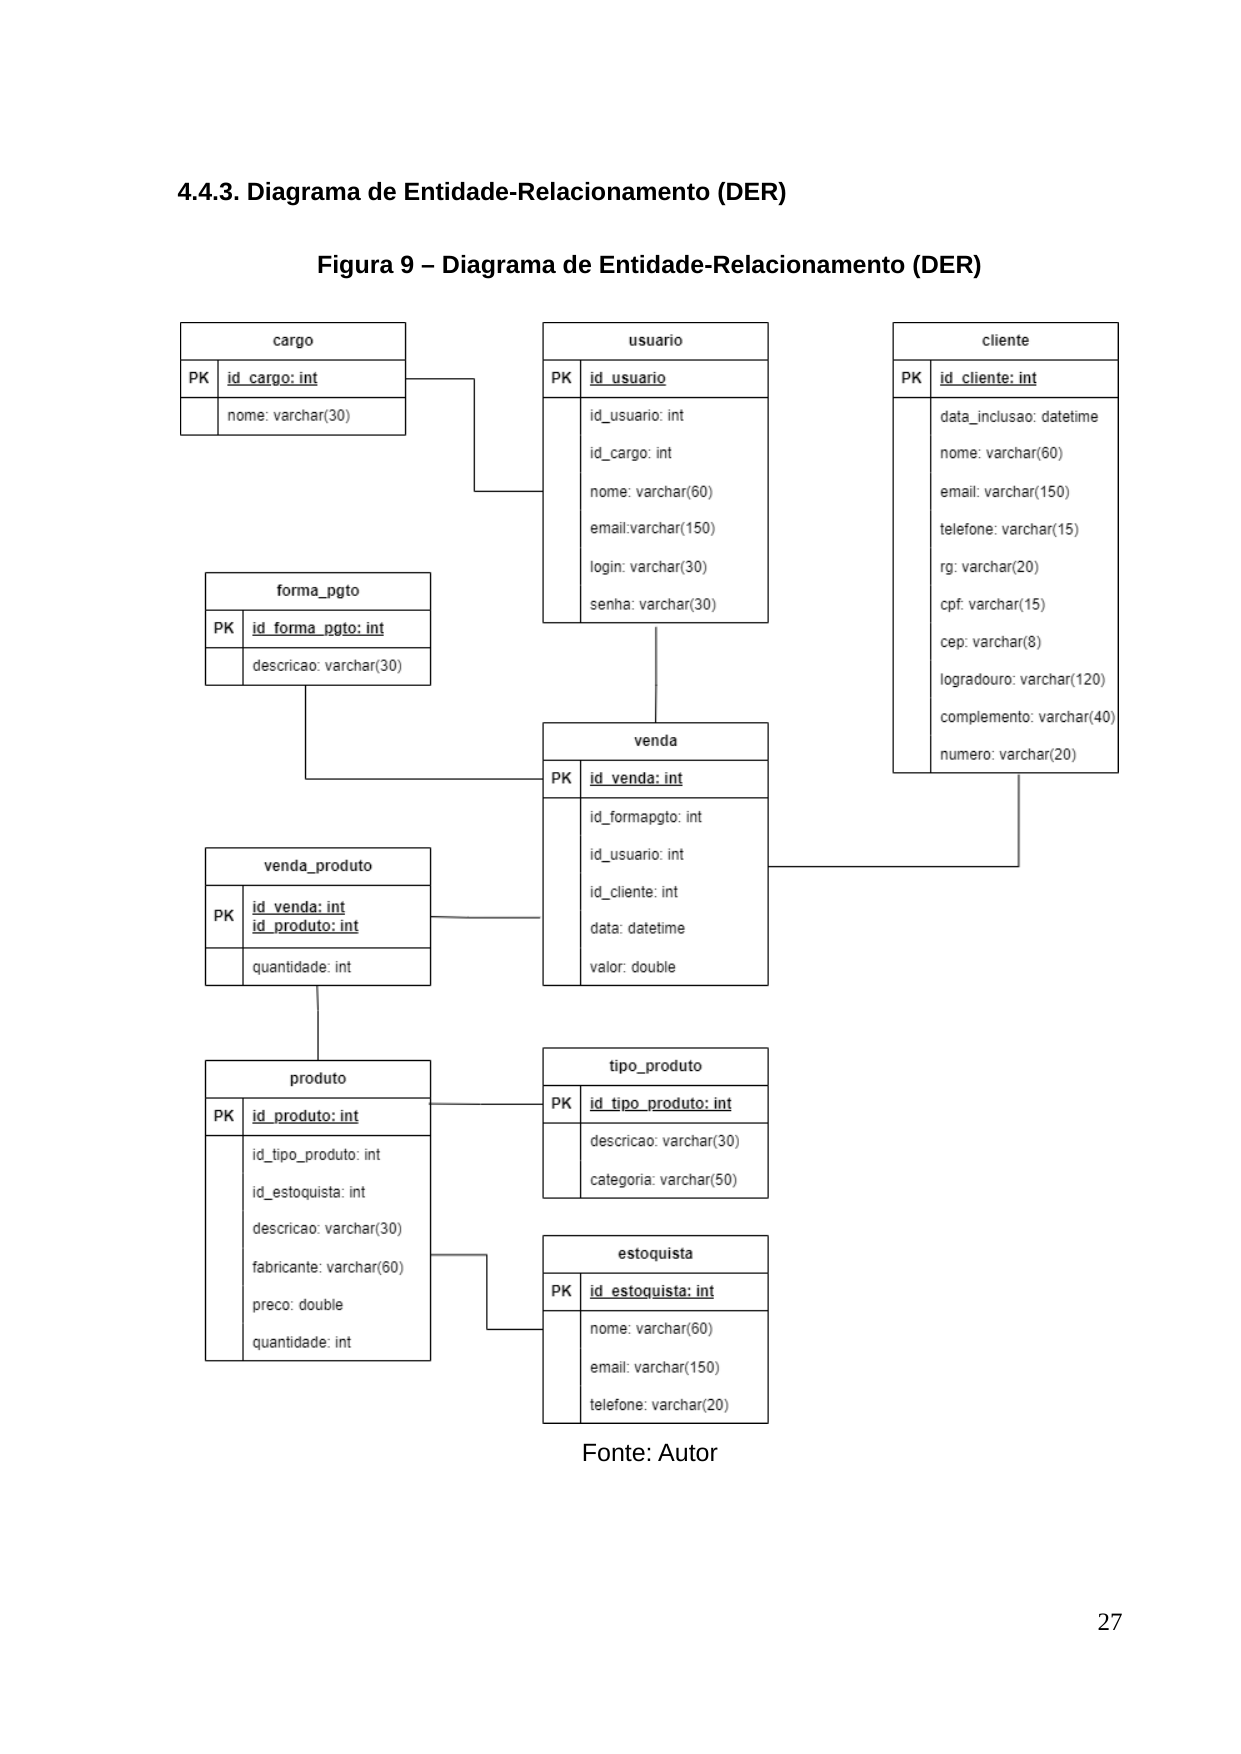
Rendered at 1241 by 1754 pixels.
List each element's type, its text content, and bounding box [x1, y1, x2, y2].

text 4.4.3. Diagrama de Entidade-Relacionamento (DER) [177, 177, 1122, 206]
text Figura 9 – Diagrama de Entidade-Relacionamento (DER) [177, 250, 1122, 278]
picture [180, 322, 1119, 1424]
text Fonte: Autor [177, 322, 1122, 1510]
